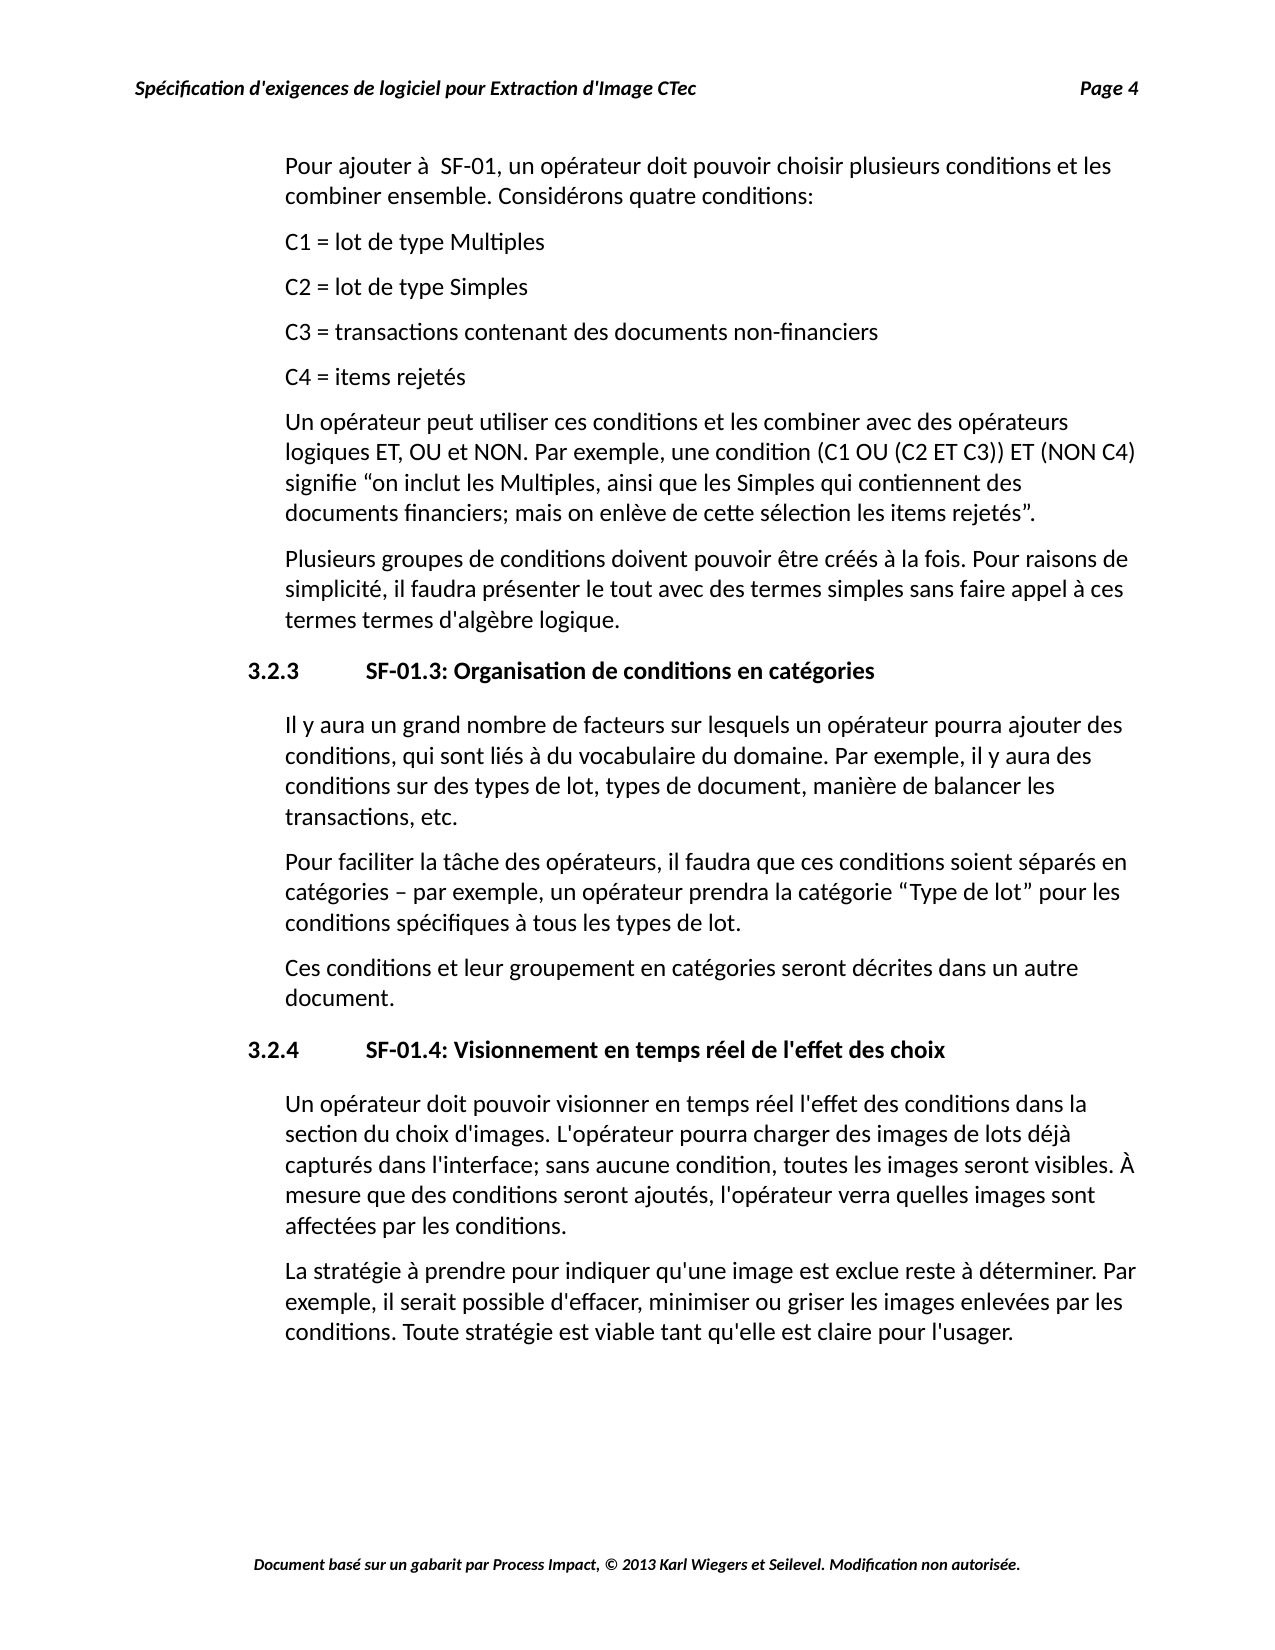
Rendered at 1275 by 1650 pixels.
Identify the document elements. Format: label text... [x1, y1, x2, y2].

list C1 = lot de type Multiples [247, 226, 1140, 256]
list Un opérateur peut utiliser ces conditions et les combiner avec des opérateurs logiques ET, OU et NON. Par exemple, une condition (C1 OU (C2 ET C3)) ET (NON C4) signifie “on inclut les Multiples, ainsi que les Simples qui contiennent des documents financiers; mais on enlève de cette sélection les items rejetés”. [247, 406, 1140, 528]
list Un opérateur doit pouvoir visionner en temps réel l'effet des conditions dans la section du choix d'images. L'opérateur pourra charger des images de lots déjà capturés dans l'interface; sans aucune condition, toutes les images seront visibles. À mesure que des conditions seront ajoutés, l'opérateur verra quelles images sont affectées par les conditions. [247, 1088, 1140, 1241]
list C2 = lot de type Simples [247, 271, 1140, 301]
list Ces conditions et leur groupement en catégories seront décrites dans un autre document. [247, 952, 1140, 1013]
list Plusieurs groupes de conditions doivent pouvoir être créés à la fois. Pour raisons de simplicité, il faudra présenter le tout avec des termes simples sans faire appel à ces termes termes d'algèbre logique. [247, 543, 1140, 634]
list C3 = transactions contenant des documents non-financiers [247, 316, 1140, 346]
subtitle SF-01.3: Organisation de conditions en catégories [247, 659, 1140, 684]
list Pour ajouter à SF-01, un opérateur doit pouvoir choisir plusieurs conditions et les combiner ensemble. Considérons quatre conditions: [247, 150, 1140, 211]
list C4 = items rejetés [247, 361, 1140, 391]
list Pour faciliter la tâche des opérateurs, il faudra que ces conditions soient séparés en catégories – par exemple, un opérateur prendra la catégorie “Type de lot” pour les conditions spécifiques à tous les types de lot. [247, 846, 1140, 937]
list Il y aura un grand nombre de facteurs sur lesquels un opérateur pourra ajouter des conditions, qui sont liés à du vocabulaire du domaine. Par exemple, il y aura des conditions sur des types de lot, types de document, manière de balancer les transactions, etc. [247, 709, 1140, 831]
subtitle SF-01.4: Visionnement en temps réel de l'effet des choix [247, 1038, 1140, 1063]
list La stratégie à prendre pour indiquer qu'une image est exclue reste à déterminer. Par exemple, il serait possible d'effacer, minimiser ou griser les images enlevées par les conditions. Toute stratégie est viable tant qu'elle est claire pour l'usager. [247, 1255, 1140, 1347]
